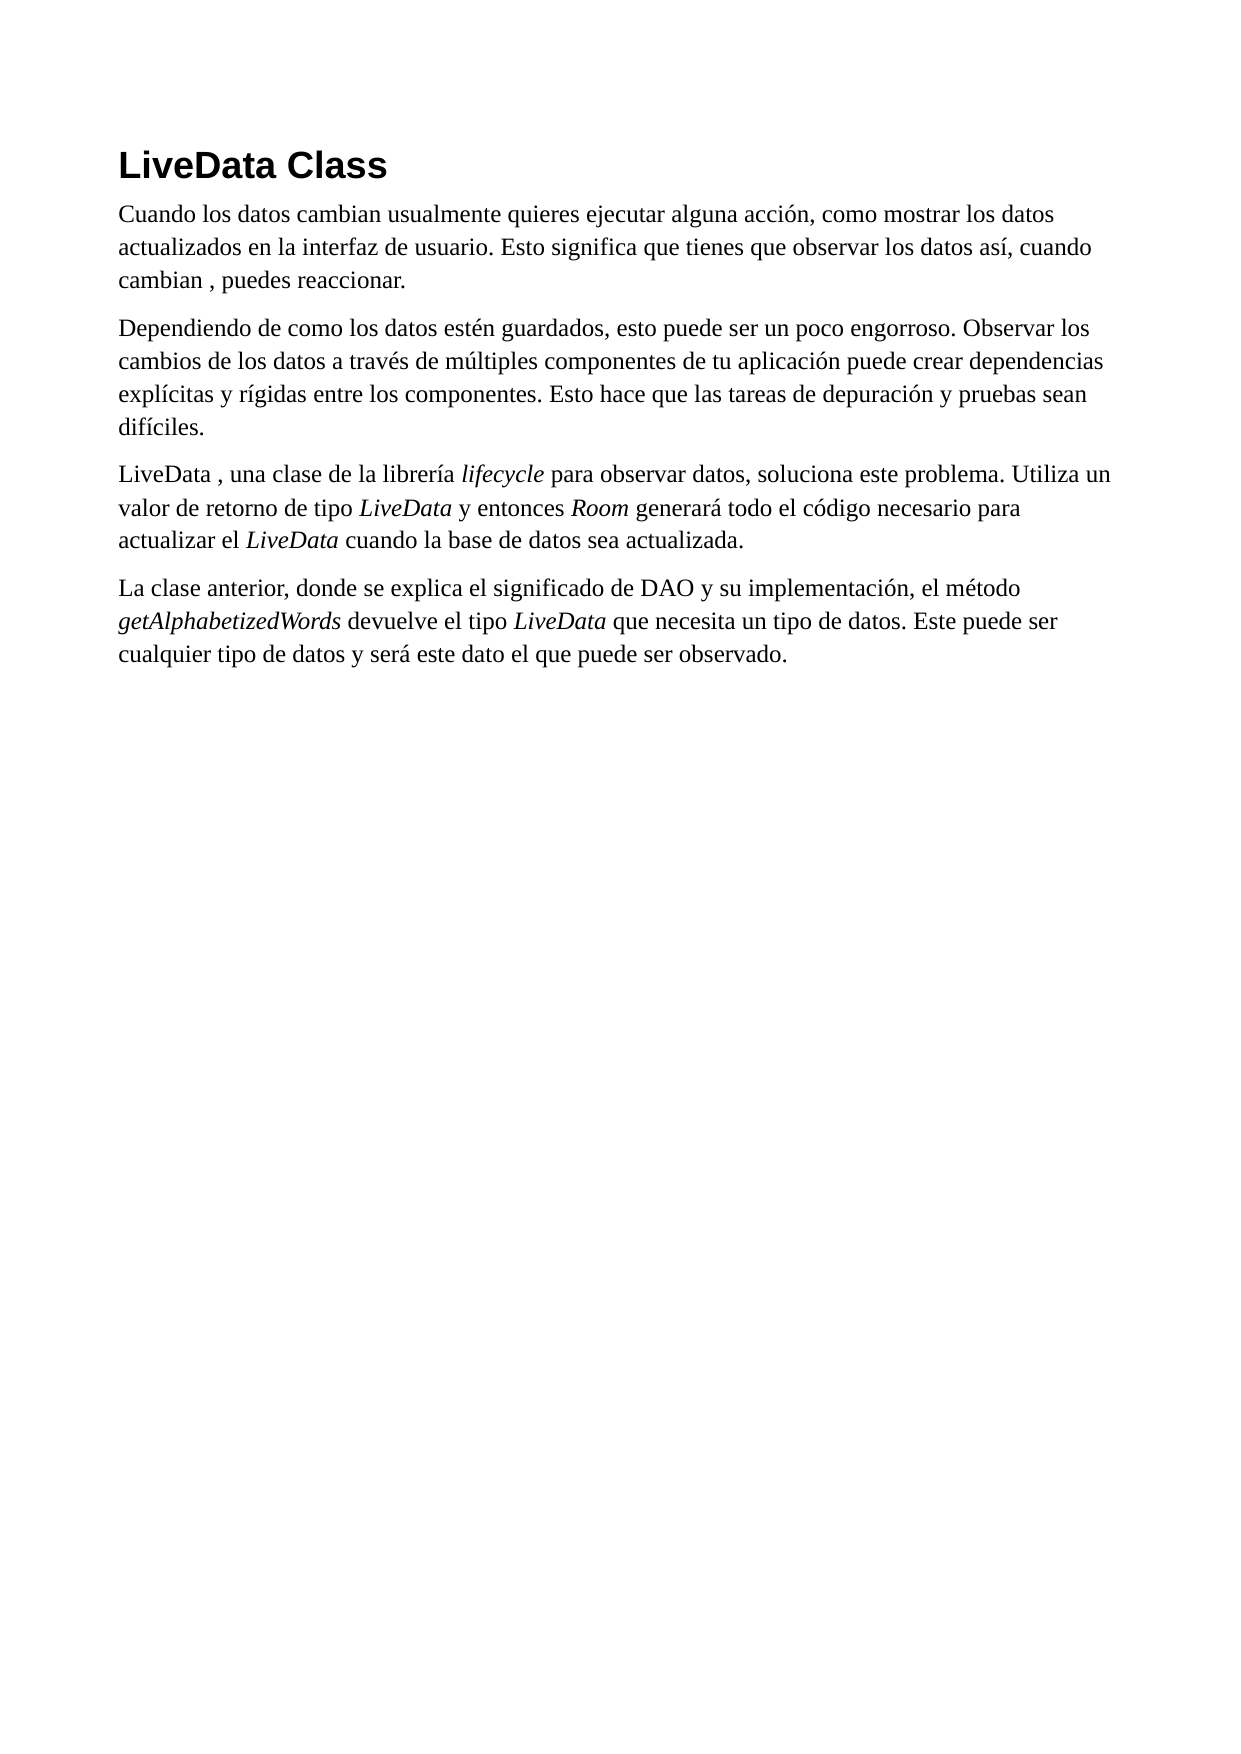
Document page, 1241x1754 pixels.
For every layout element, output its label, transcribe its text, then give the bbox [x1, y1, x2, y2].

text La clase anterior, donde se explica el significado de DAO y su implementación, el método getAlphabetizedWords devuelve el tipo LiveData que necesita un tipo de datos. Este puede ser cualquier tipo de datos y será este dato el que puede ser observado. [118, 573, 1122, 668]
subtitle LiveData Class [118, 143, 1122, 187]
text Cuando los datos cambian usualmente quieres ejecutar alguna acción, como mostrar los datos actualizados en la interfaz de usuario. Esto significa que tienes que observar los datos así, cuando cambian , puedes reaccionar. [118, 199, 1122, 294]
text Dependiendo de como los datos estén guardados, esto puede ser un poco engorroso. Observar los cambios de los datos a través de múltiples componentes de tu aplicación puede crear dependencias explícitas y rígidas entre los componentes. Esto hace que las tareas de depuración y pruebas sean difíciles. [118, 313, 1122, 441]
text LiveData , una clase de la librería lifecycle para observar datos, soluciona este problema. Utiliza un valor de retorno de tipo LiveData y entonces Room generará todo el código necesario para actualizar el LiveData cuando la base de datos sea actualizada. [118, 459, 1122, 554]
